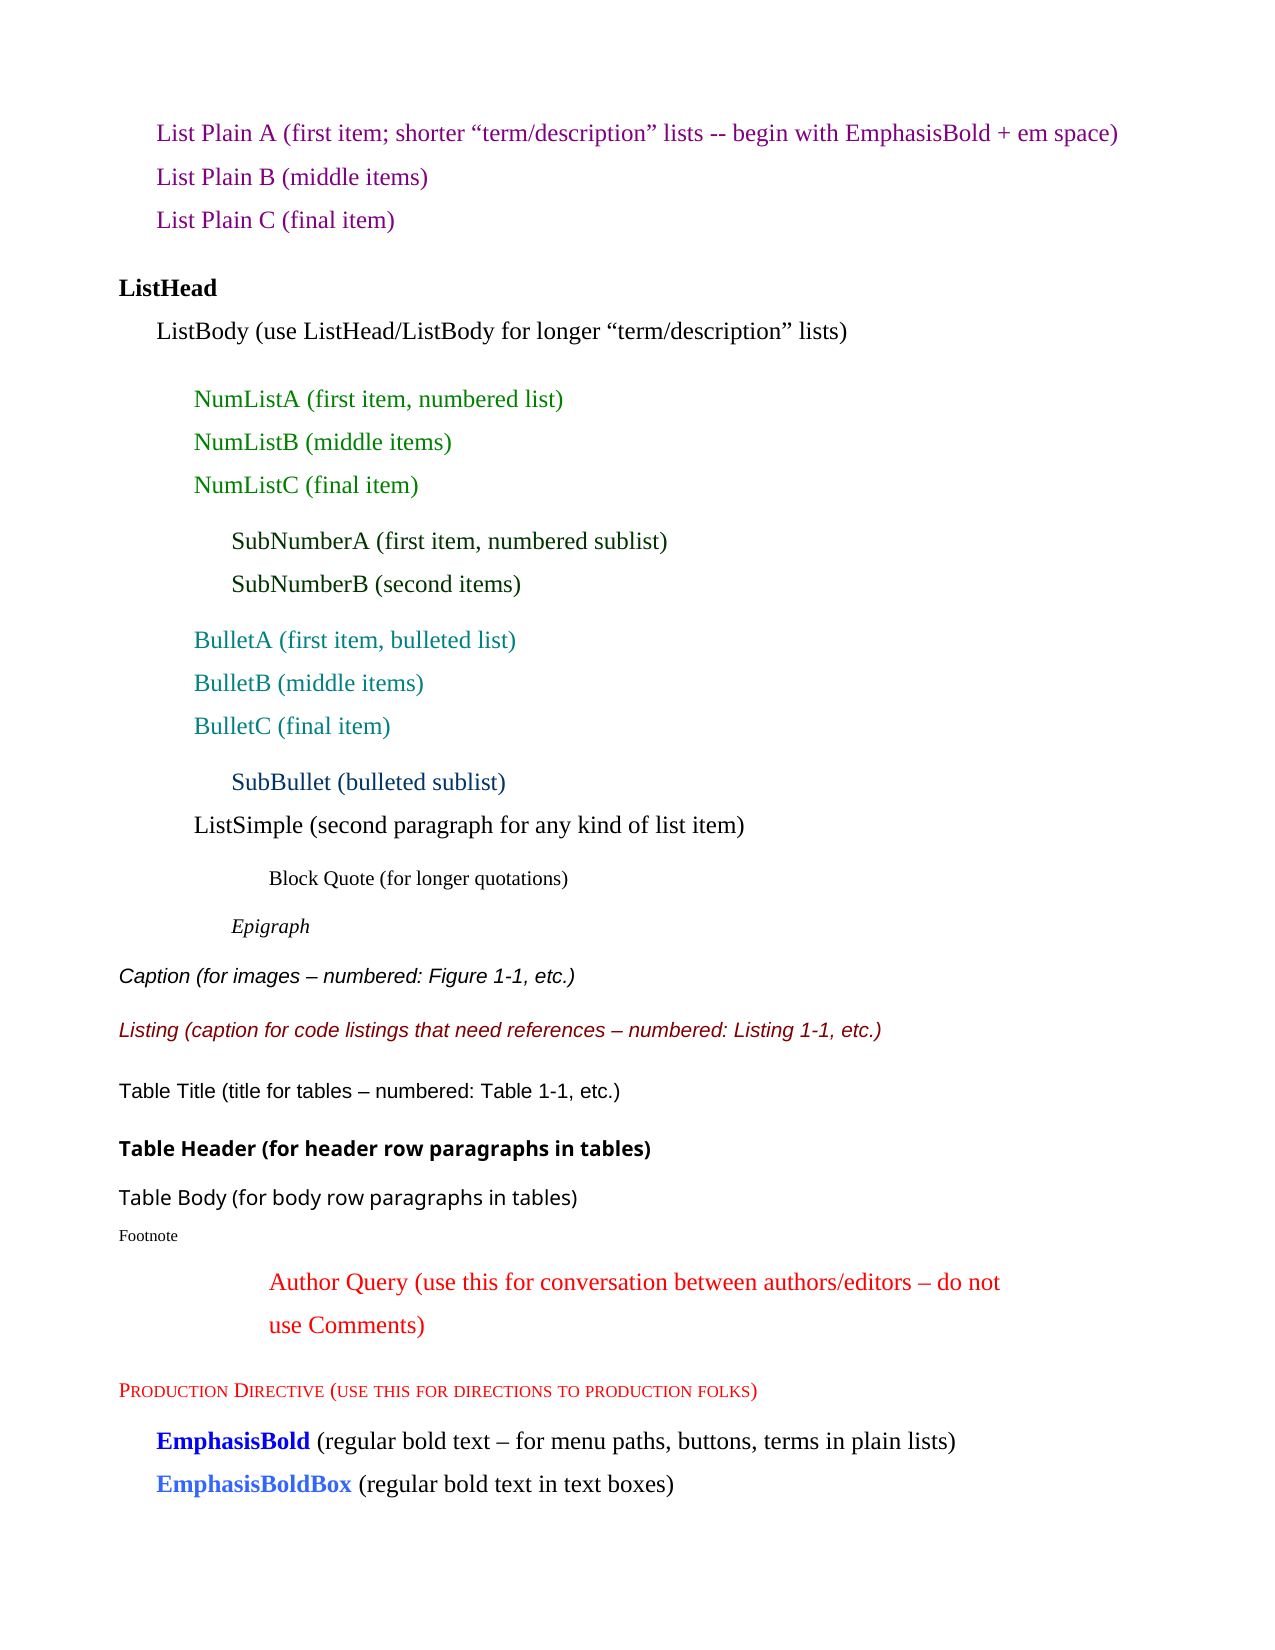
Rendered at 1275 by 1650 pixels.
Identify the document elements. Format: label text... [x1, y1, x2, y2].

text Table Header (for header row paragraphs in tables) [118, 1134, 1156, 1162]
text Table Body (for body row paragraphs in tables) [118, 1183, 1156, 1211]
list NumListC (final item) [193, 470, 1156, 499]
text Epigraph [231, 914, 1044, 938]
text Block Quote (for longer quotations) [268, 865, 1006, 889]
text SubNumberB (second items) [231, 569, 1156, 598]
list List Plain B (middle items) [156, 162, 1156, 190]
text SubBullet (bulleted sublist) [231, 767, 1156, 795]
list NumListA (first item, numbered list) [193, 384, 1156, 413]
text EmphasisBold (regular bold text – for menu paths, buttons, terms in plain lists) [118, 1426, 1156, 1455]
text BulletC (final item) [193, 711, 1156, 740]
text Footnote [118, 1225, 1156, 1244]
list List Plain A (first item; shorter “term/description” lists -- begin with EmphasisBold + em space) [156, 118, 1156, 147]
list ListHead [118, 273, 1156, 302]
title Table Title (title for tables – numbered: Table 1-1, etc.) [118, 1079, 1156, 1103]
text Caption (for images – numbered: Figure 1-1, etc.) [118, 963, 1156, 987]
text EmphasisBoldBox (regular bold text in text boxes) [118, 1469, 1156, 1498]
list ListBody (use ListHead/ListBody for longer “term/description” lists) [156, 316, 1156, 345]
list ListSimple (second paragraph for any kind of list item) [156, 810, 1156, 838]
text Author Query (use this for conversation between authors/editors – do not use Comments) [268, 1267, 1006, 1338]
list NumListB (middle items) [193, 427, 1156, 456]
list List Plain C (final item) [156, 205, 1156, 233]
text BulletB (middle items) [193, 668, 1156, 697]
text BulletA (first item, bulleted list) [193, 625, 1156, 653]
list Listing (caption for code listings that need references – numbered: Listing 1-1, etc.) [118, 1018, 1156, 1042]
text SubNumberA (first item, numbered sublist) [231, 526, 1156, 555]
text Production Directive (use this for directions to production folks) [118, 1378, 1156, 1402]
